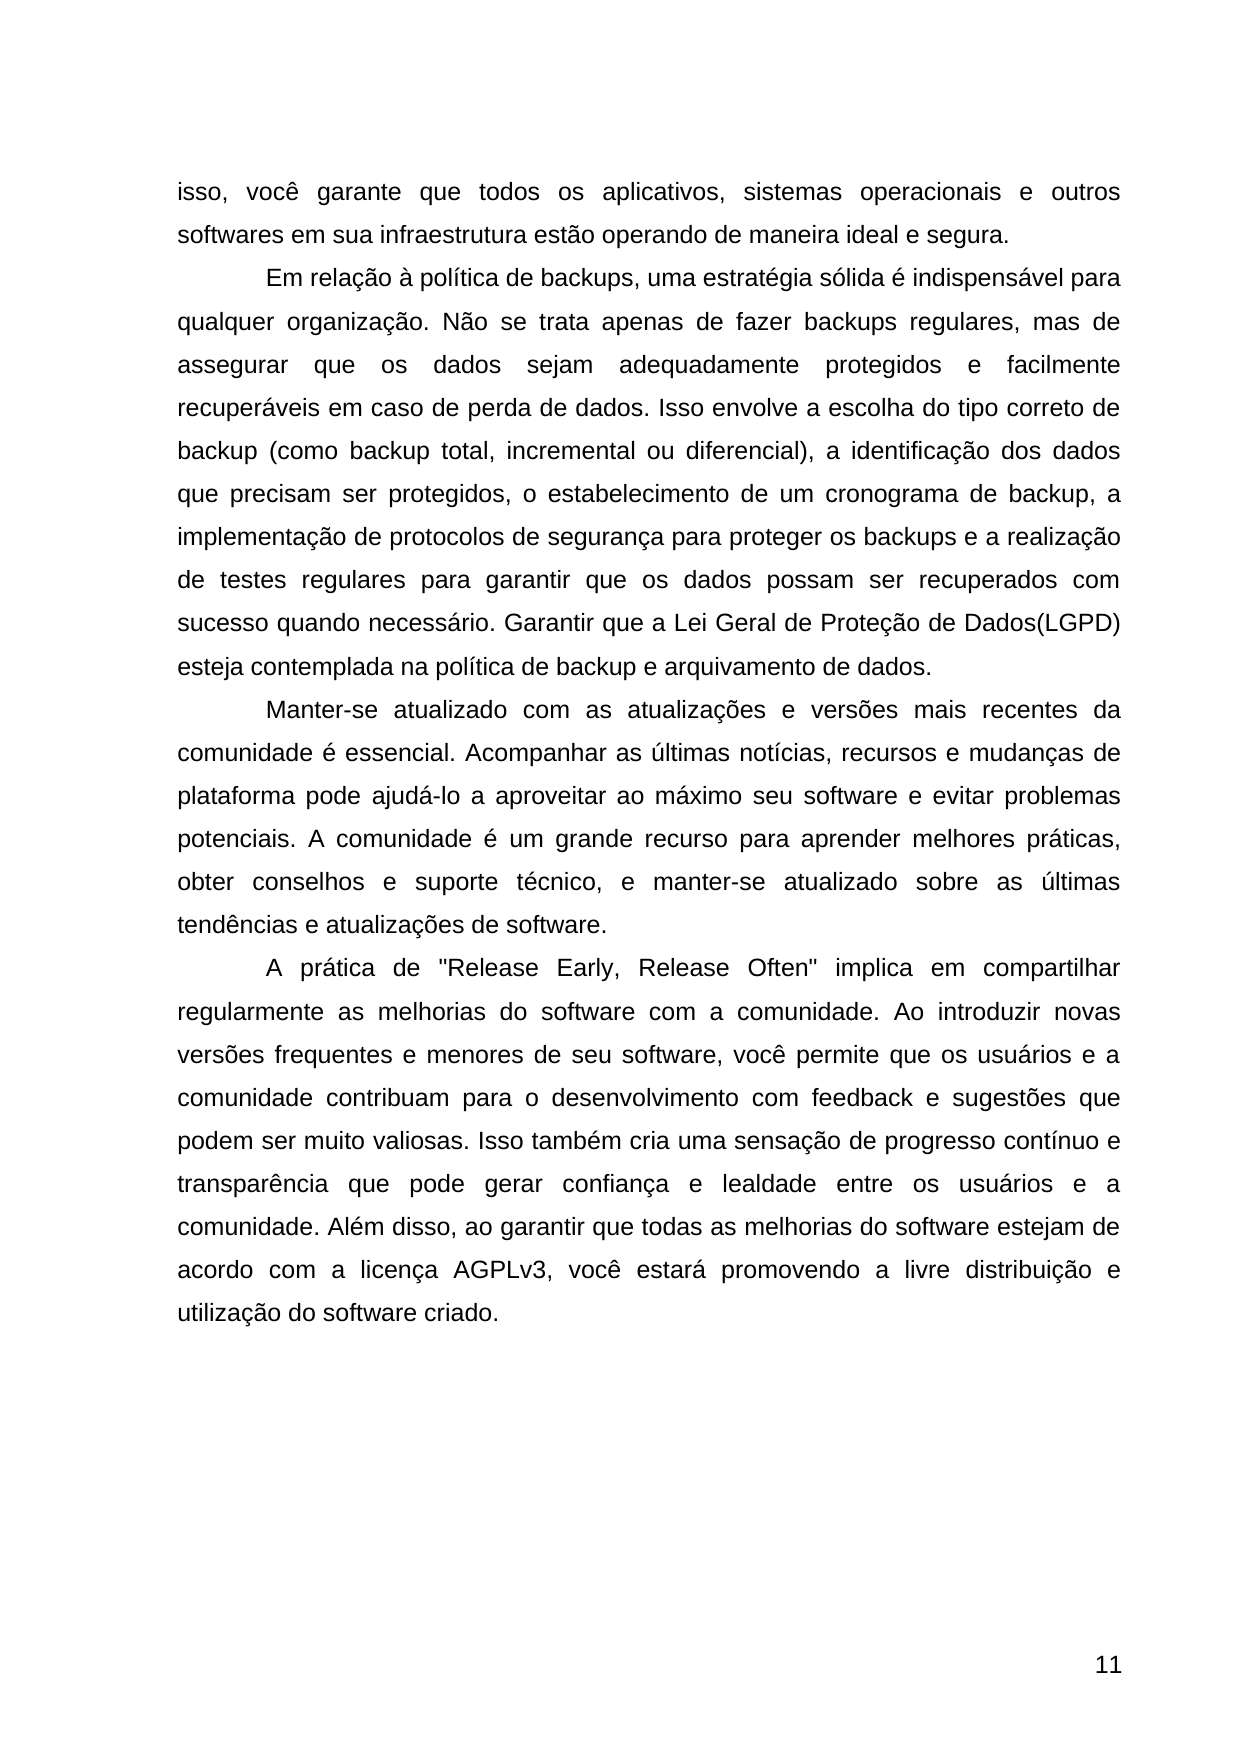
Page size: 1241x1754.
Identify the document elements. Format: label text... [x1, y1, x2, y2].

text Em relação à política de backups, uma estratégia sólida é indispensável para qualquer organização. Não se trata apenas de fazer backups regulares, mas de assegurar que os dados sejam adequadamente protegidos e facilmente recuperáveis em caso de perda de dados. Isso envolve a escolha do tipo correto de backup (como backup total, incremental ou diferencial), a identificação dos dados que precisam ser protegidos, o estabelecimento de um cronograma de backup, a implementação de protocolos de segurança para proteger os backups e a realização de testes regulares para garantir que os dados possam ser recuperados com sucesso quando necessário. Garantir que a Lei Geral de Proteção de Dados(LGPD) esteja contemplada na política de backup e arquivamento de dados. [177, 263, 1122, 680]
text A prática de "Release Early, Release Often" implica em compartilhar regularmente as melhorias do software com a comunidade. Ao introduzir novas versões frequentes e menores de seu software, você permite que os usuários e a comunidade contribuam para o desenvolvimento com feedback e sugestões que podem ser muito valiosas. Isso também cria uma sensação de progresso contínuo e transparência que pode gerar confiança e lealdade entre os usuários e a comunidade. Além disso, ao garantir que todas as melhorias do software estejam de acordo com a licença AGPLv3, você estará promovendo a livre distribuição e utilização do software criado. [177, 953, 1122, 1327]
text isso, você garante que todos os aplicativos, sistemas operacionais e outros softwares em sua infraestrutura estão operando de maneira ideal e segura. [177, 177, 1122, 249]
text Manter-se atualizado com as atualizações e versões mais recentes da comunidade é essencial. Acompanhar as últimas notícias, recursos e mudanças de plataforma pode ajudá-lo a aproveitar ao máximo seu software e evitar problemas potenciais. A comunidade é um grande recurso para aprender melhores práticas, obter conselhos e suporte técnico, e manter-se atualizado sobre as últimas tendências e atualizações de software. [177, 694, 1122, 939]
